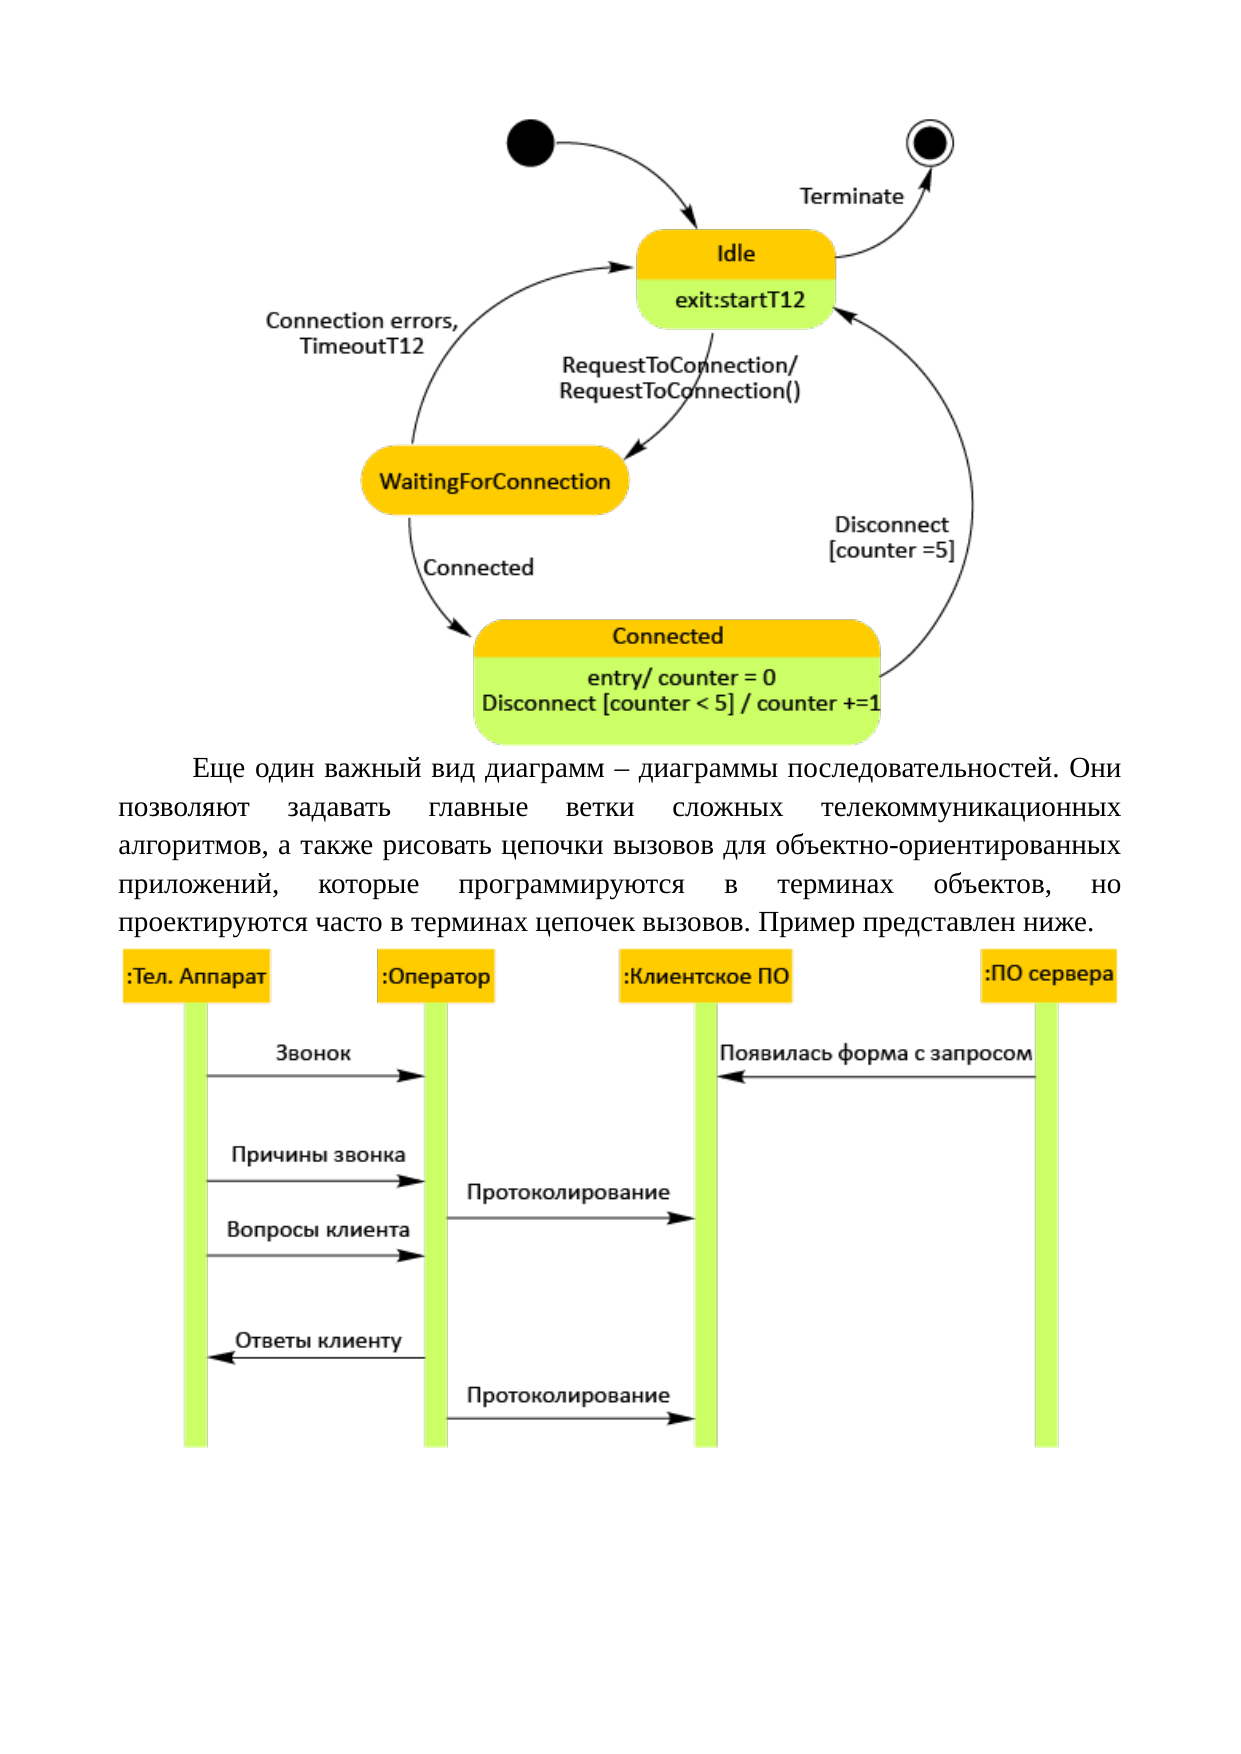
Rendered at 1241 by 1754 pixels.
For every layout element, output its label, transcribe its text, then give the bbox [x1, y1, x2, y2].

picture [265, 118, 975, 746]
text Еще один важный вид диаграмм – диаграммы последовательностей. Они позволяют задавать главные ветки сложных телекоммуникационных алгоритмов, а также рисовать цепочки вызовов для объектно-ориентированных приложений, которые программируются в терминах объектов, но проектируются часто в терминах цепочек вызовов. Пример представлен ниже. [118, 118, 1122, 938]
picture [122, 948, 1118, 1448]
